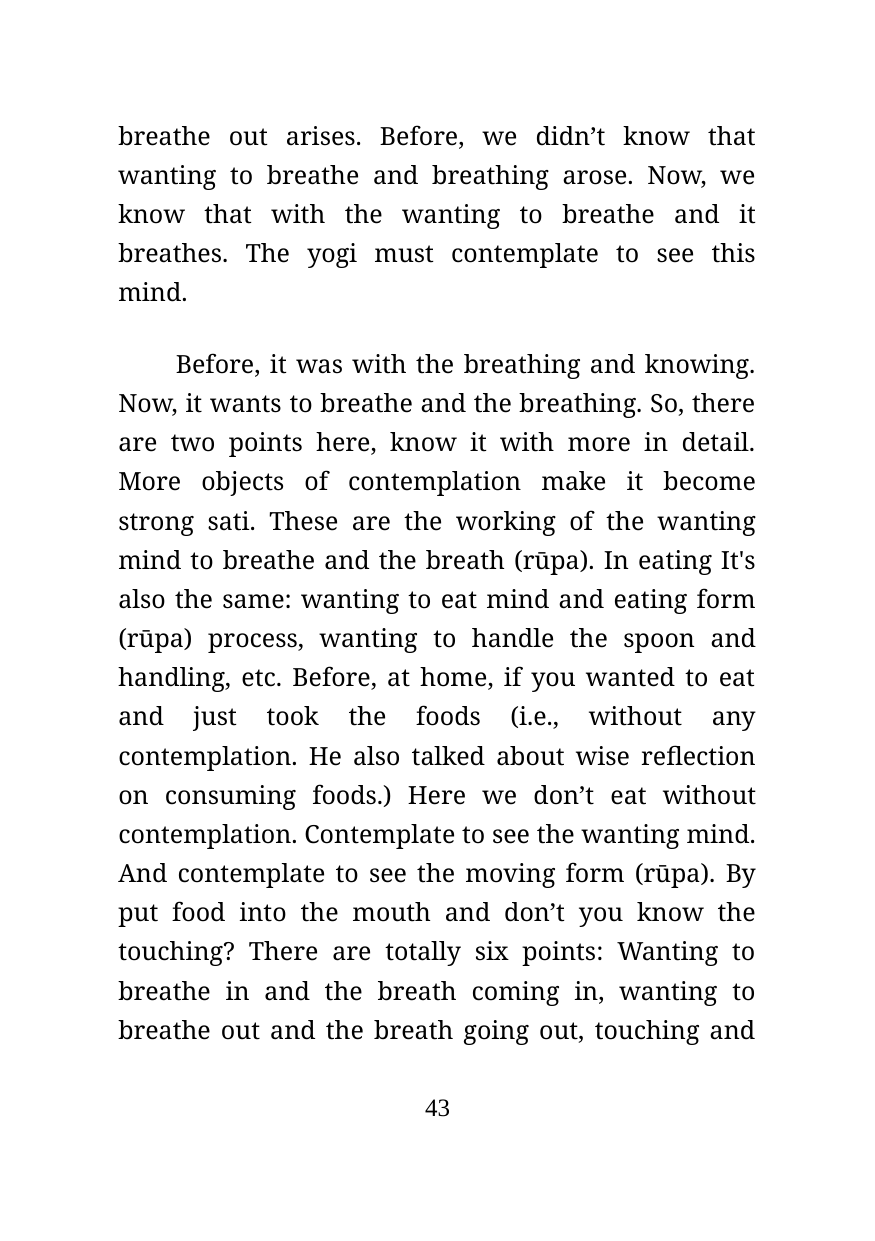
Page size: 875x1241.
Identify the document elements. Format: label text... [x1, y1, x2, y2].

text Before, it was with the breathing and knowing. Now, it wants to breathe and the breathing. So, there are two points here, know it with more in detail. More objects of contemplation make it become strong sati. These are the working of the wanting mind to breathe and the breath (rūpa). In eating It's also the same: wanting to eat mind and eating form (rūpa) process, wanting to handle the spoon and handling, etc. Before, at home, if you wanted to eat and just took the foods (i.e., without any contemplation. He also talked about wise reflection on consuming foods.) Here we don’t eat without contemplation. Contemplate to see the wanting mind. And contemplate to see the moving form (rūpa). By put food into the mouth and don’t you know the touching? There are totally six points: Wanting to breathe in and the breath coming in, wanting to breathe out and the breath going out, touching and [118, 346, 756, 1046]
text breathe out arises. Before, we didn’t know that wanting to breathe and breathing arose. Now, we know that with the wanting to breathe and it breathes. The yogi must contemplate to see this mind. [118, 118, 756, 309]
